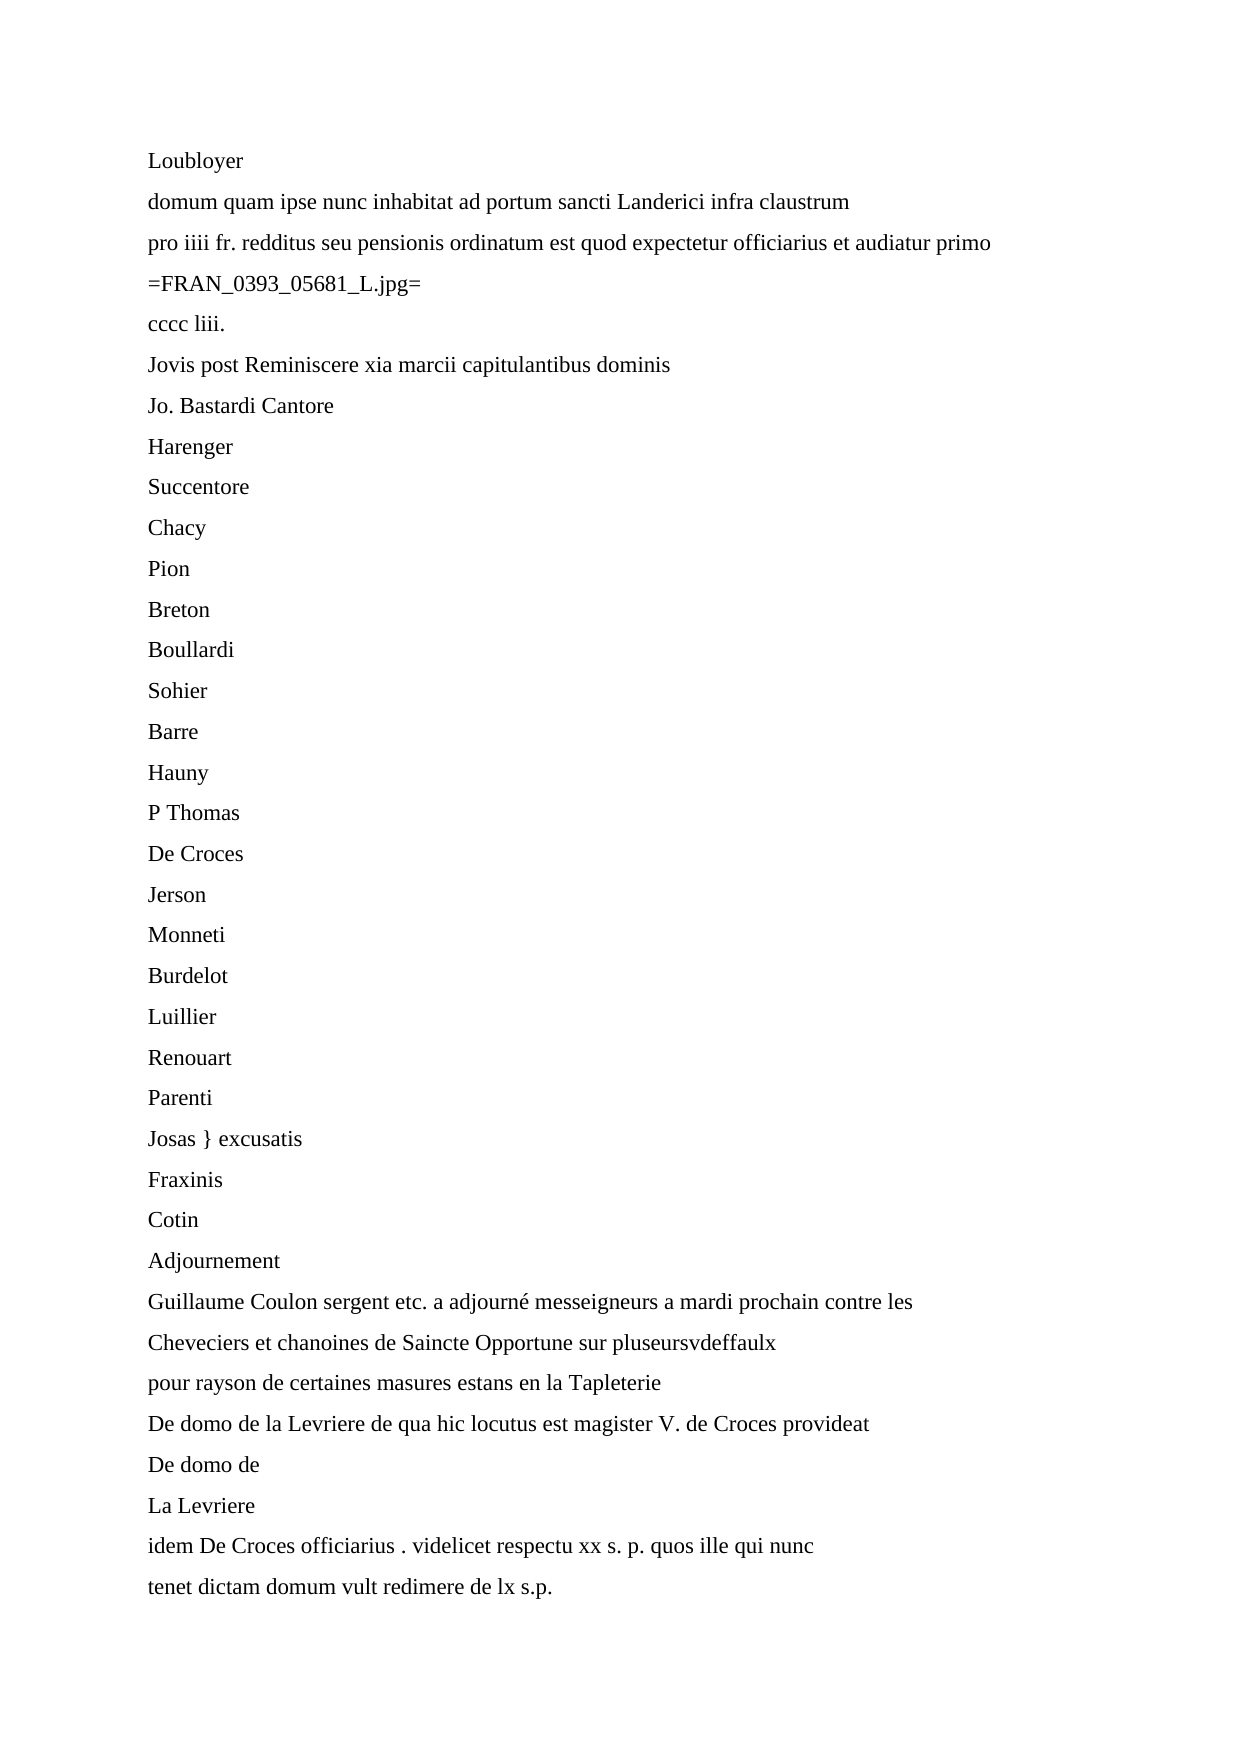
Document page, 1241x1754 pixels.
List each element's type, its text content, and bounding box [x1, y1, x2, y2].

text Hauny [148, 758, 1093, 785]
text Breton [148, 596, 1093, 622]
text Jo. Bastardi Cantore [148, 392, 1093, 418]
text Josas } excusatis [148, 1125, 1093, 1151]
text tenet dictam domum vult redimere de lx s.p. [148, 1573, 1093, 1599]
text De domo de la Levriere de qua hic locutus est magister V. de Croces provideat [148, 1410, 1093, 1437]
text De Croces [148, 840, 1093, 866]
text domum quam ipse nunc inhabitat ad portum sancti Landerici infra claustrum [148, 188, 1093, 215]
text De domo de [148, 1451, 1093, 1477]
text Succentore [148, 473, 1093, 500]
text La Levriere [148, 1492, 1093, 1518]
text Jerson [148, 881, 1093, 907]
text =FRAN_0393_05681_L.jpg= [148, 270, 1093, 296]
text Cheveciers et chanoines de Saincte Opportune sur pluseursvdeffaulx [148, 1329, 1093, 1355]
text Sohier [148, 677, 1093, 703]
text Harenger [148, 433, 1093, 459]
text Pion [148, 555, 1093, 581]
text Burdelot [148, 962, 1093, 988]
text cccc liii. [148, 311, 1093, 337]
text Luillier [148, 1003, 1093, 1029]
text Chacy [148, 514, 1093, 541]
text Jovis post Reminiscere xia marcii capitulantibus dominis [148, 351, 1093, 378]
text Cotin [148, 1207, 1093, 1233]
text Loubloyer [148, 148, 1093, 174]
text Boullardi [148, 636, 1093, 663]
text Barre [148, 718, 1093, 744]
text Parenti [148, 1084, 1093, 1111]
text P Thomas [148, 799, 1093, 826]
text Renouart [148, 1044, 1093, 1070]
text Guillaume Coulon sergent etc. a adjourné messeigneurs a mardi prochain contre les [148, 1288, 1093, 1314]
text pro iiii fr. redditus seu pensionis ordinatum est quod expectetur officiarius et audiatur primo [148, 229, 1093, 255]
text pour rayson de certaines masures estans en la Tapleterie [148, 1369, 1093, 1396]
text idem De Croces officiarius . videlicet respectu xx s. p. quos ille qui nunc [148, 1532, 1093, 1559]
text Adjournement [148, 1247, 1093, 1274]
text Monneti [148, 921, 1093, 948]
text Fraxinis [148, 1166, 1093, 1192]
